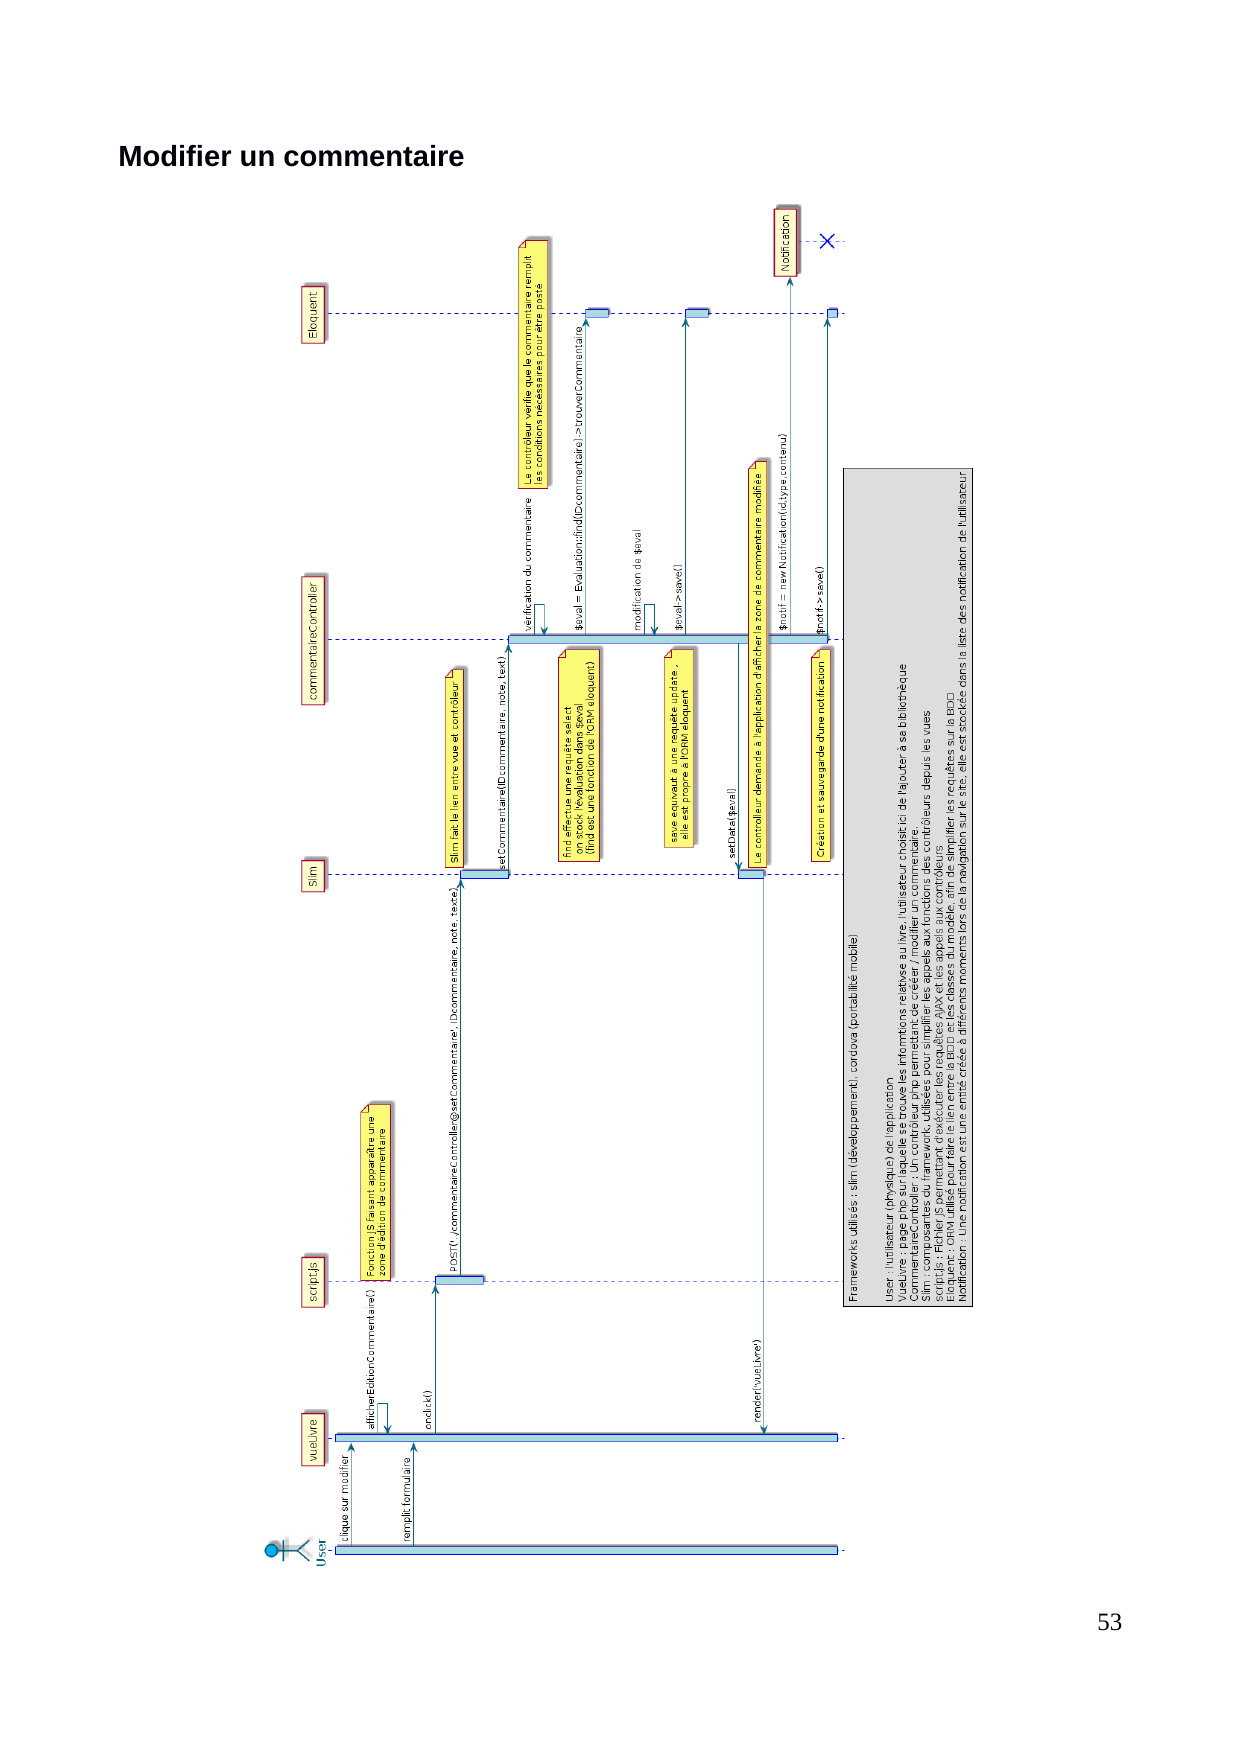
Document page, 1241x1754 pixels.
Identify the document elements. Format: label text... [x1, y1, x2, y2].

picture [261, 201, 979, 1573]
subtitle Modifier un commentaire [118, 139, 1122, 172]
